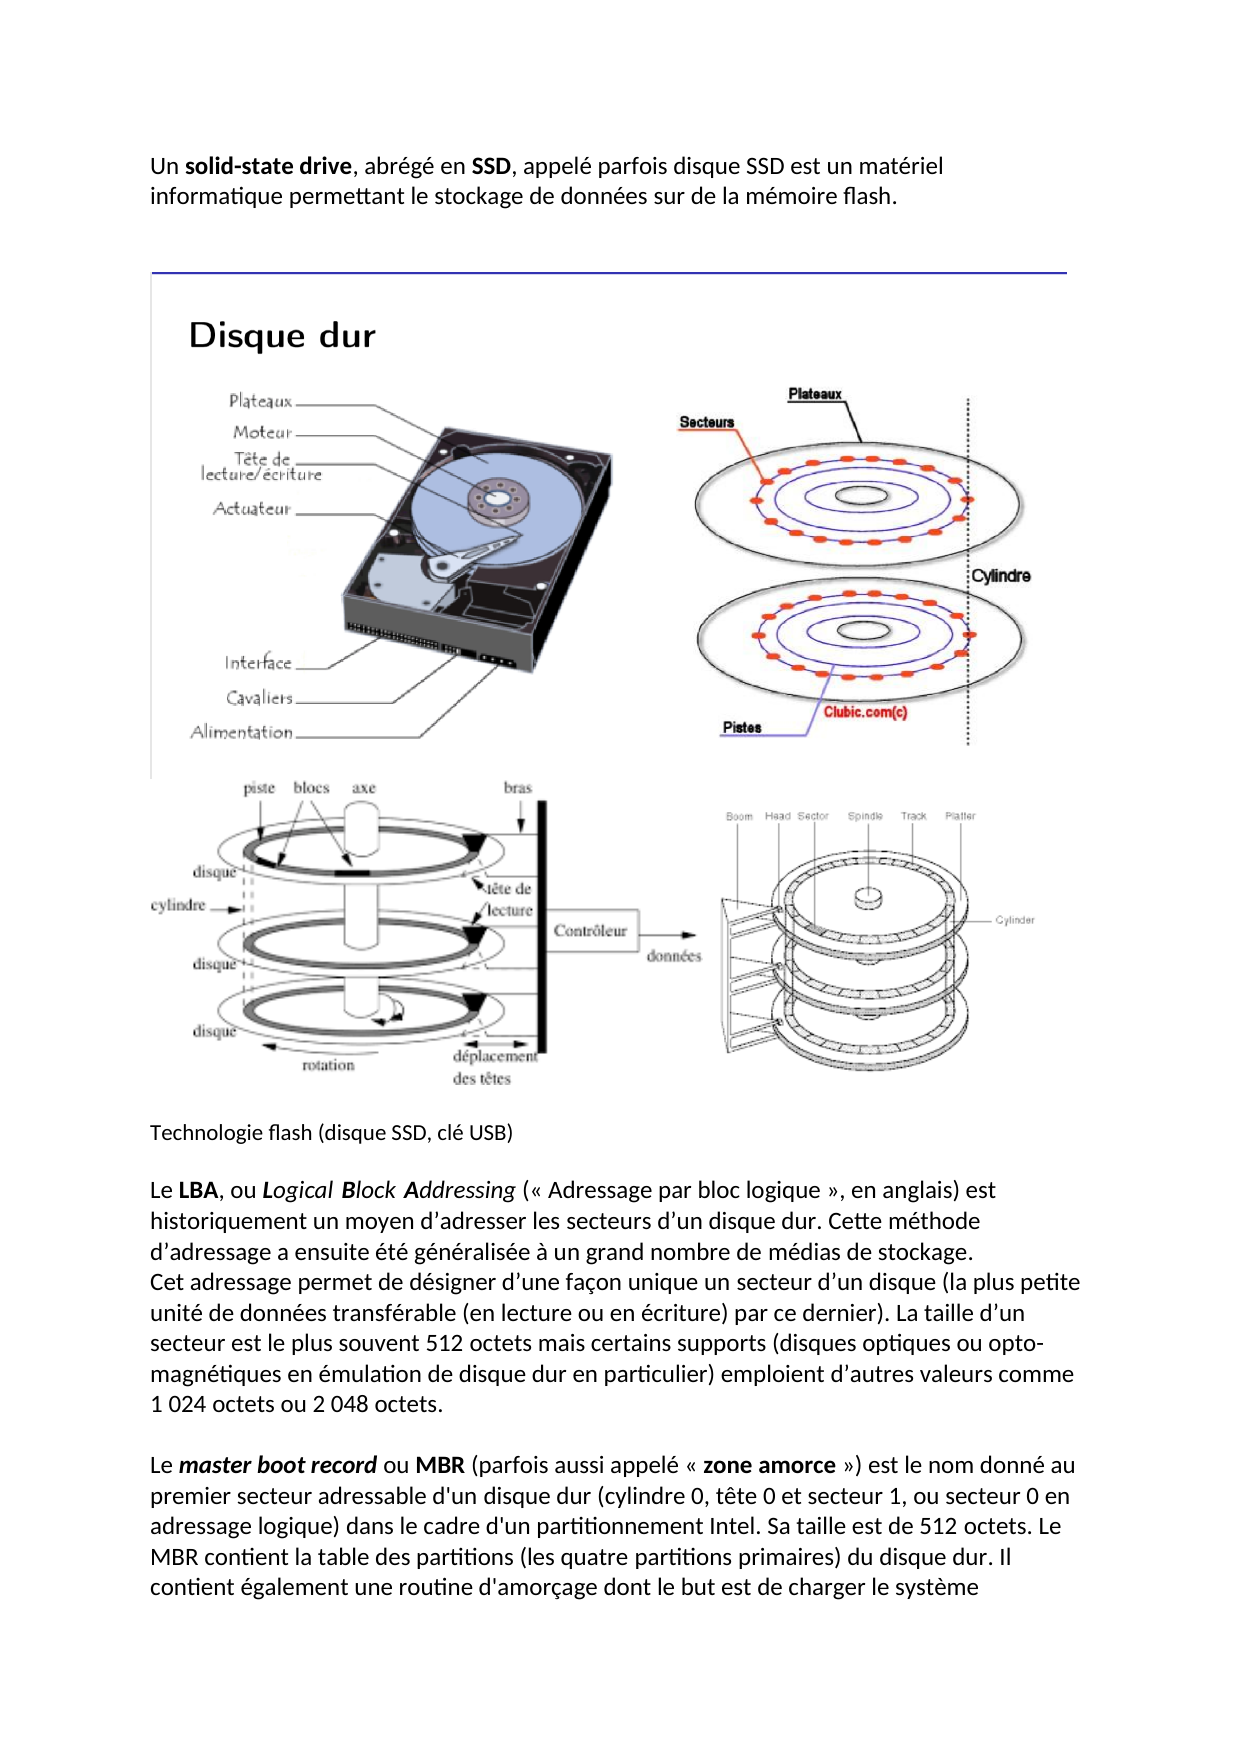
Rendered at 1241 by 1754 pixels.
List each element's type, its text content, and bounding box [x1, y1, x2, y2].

text Le LBA, ou Logical Block Addressing (« Adressage par bloc logique », en anglais) est historiquement un moyen d’adresser les secteurs d’un disque dur. Cette méthode d’adressage a ensuite été généralisée à un grand nombre de médias de stockage. [150, 1174, 1090, 1266]
text Le master boot record ou MBR (parfois aussi appelé « zone amorce ») est le nom donné au premier secteur adressable d'un disque dur (cylindre 0, tête 0 et secteur 1, ou secteur 0 en adressage logique) dans le cadre d'un partitionnement Intel. Sa taille est de 512 octets. Le MBR contient la table des partitions (les quatre partitions primaires) du disque dur. Il contient également une routine d'amorçage dont le but est de charger le système [150, 1449, 1090, 1602]
picture [708, 800, 1043, 1085]
text Cet adressage permet de désigner d’une façon unique un secteur d’un disque (la plus petite unité de données transférable (en lecture ou en écriture) par ce dernier). La taille d’un secteur est le plus souvent 512 octets mais certains supports (disques optiques ou opto-magnétiques en émulation de disque dur en particulier) emploient d’autres valeurs comme 1 024 octets ou 2 048 octets. [150, 1266, 1090, 1419]
text Un solid-state drive, abrégé en SSD, appelé parfois disque SSD est un matériel informatique permettant le stockage de données sur de la mémoire flash. [150, 150, 1090, 211]
text Technologie ﬂash (disque SSD, clé USB) [150, 1118, 1090, 1147]
picture [150, 272, 1067, 1085]
